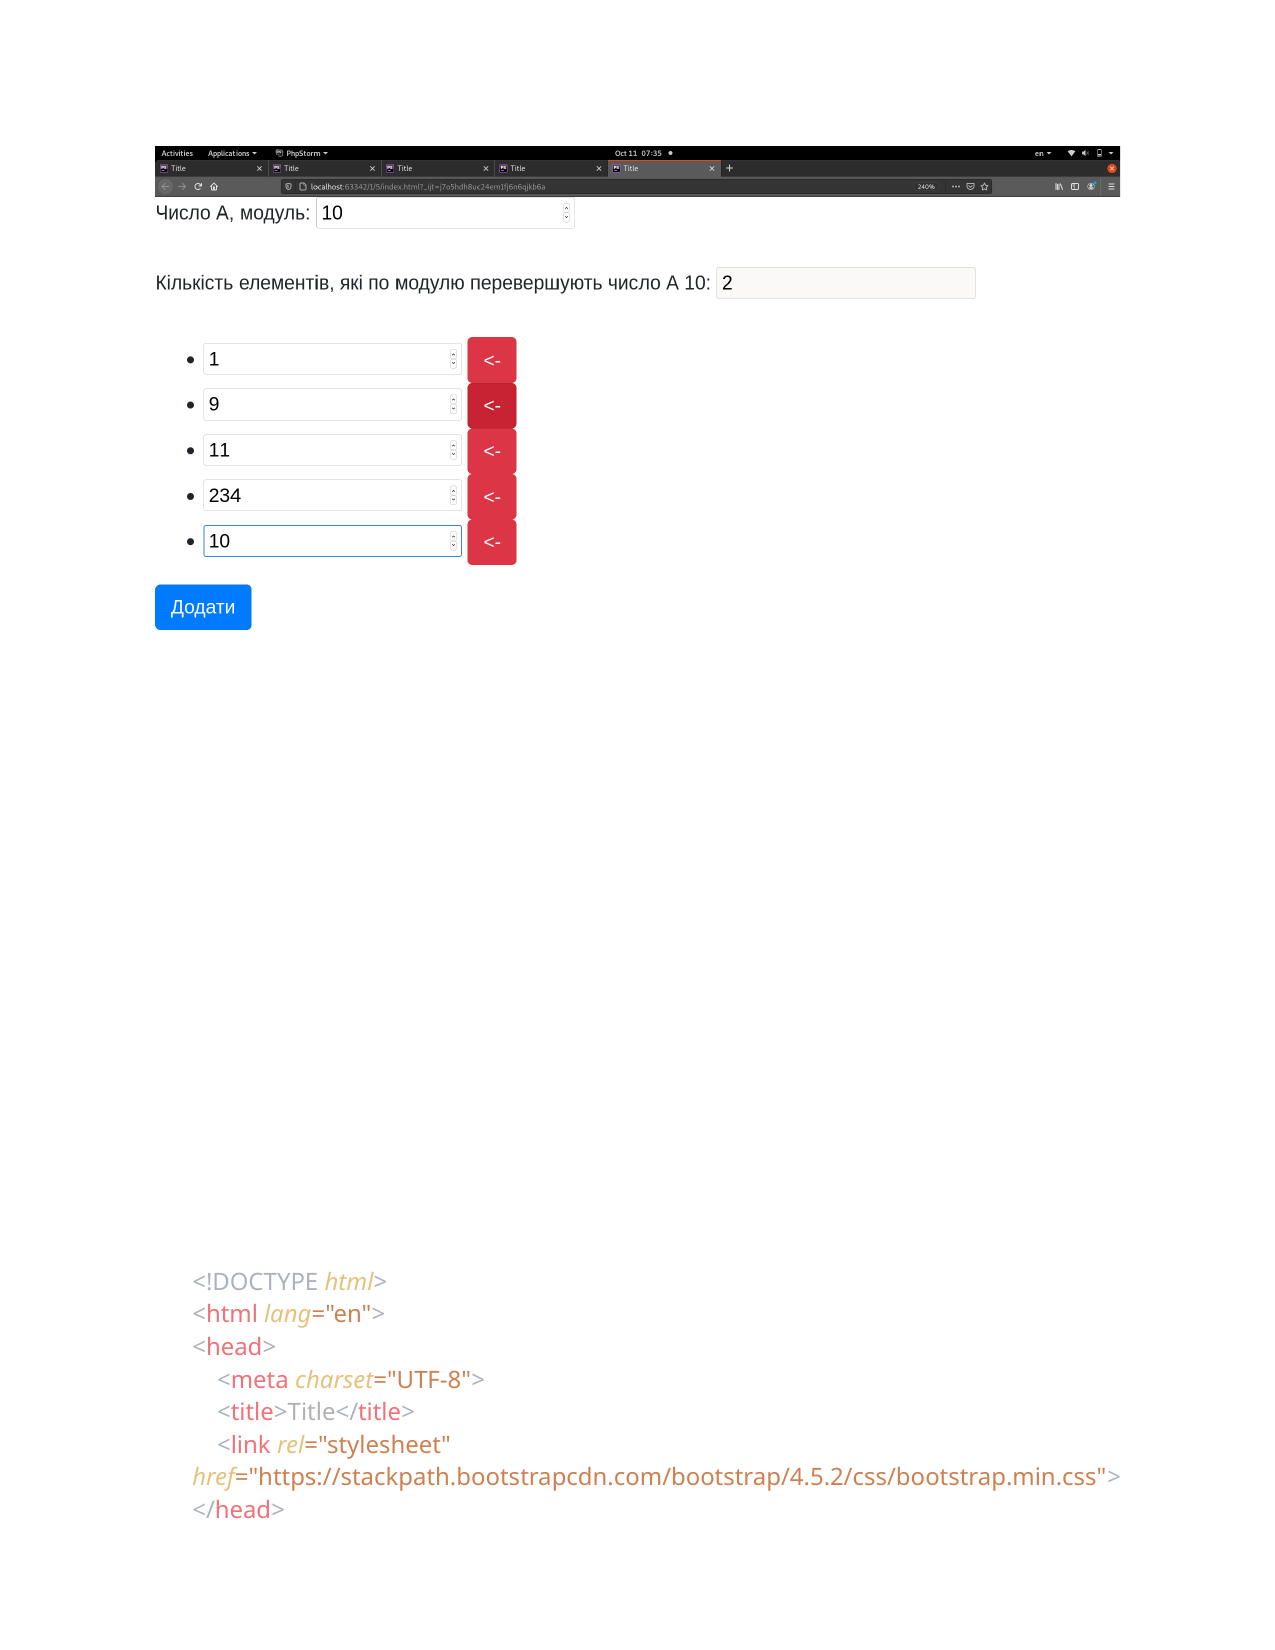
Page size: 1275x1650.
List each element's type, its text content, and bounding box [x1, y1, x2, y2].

picture [155, 146, 1121, 690]
text <!DOCTYPE html> <html lang="en"> <head> <meta charset="UTF-8"> <title>Title</title> <link rel="stylesheet" href="https://stackpath.bootstrapcdn.com/bootstrap/4.5.2/css/bootstrap.min.css"> </head> [192, 1264, 1157, 1525]
